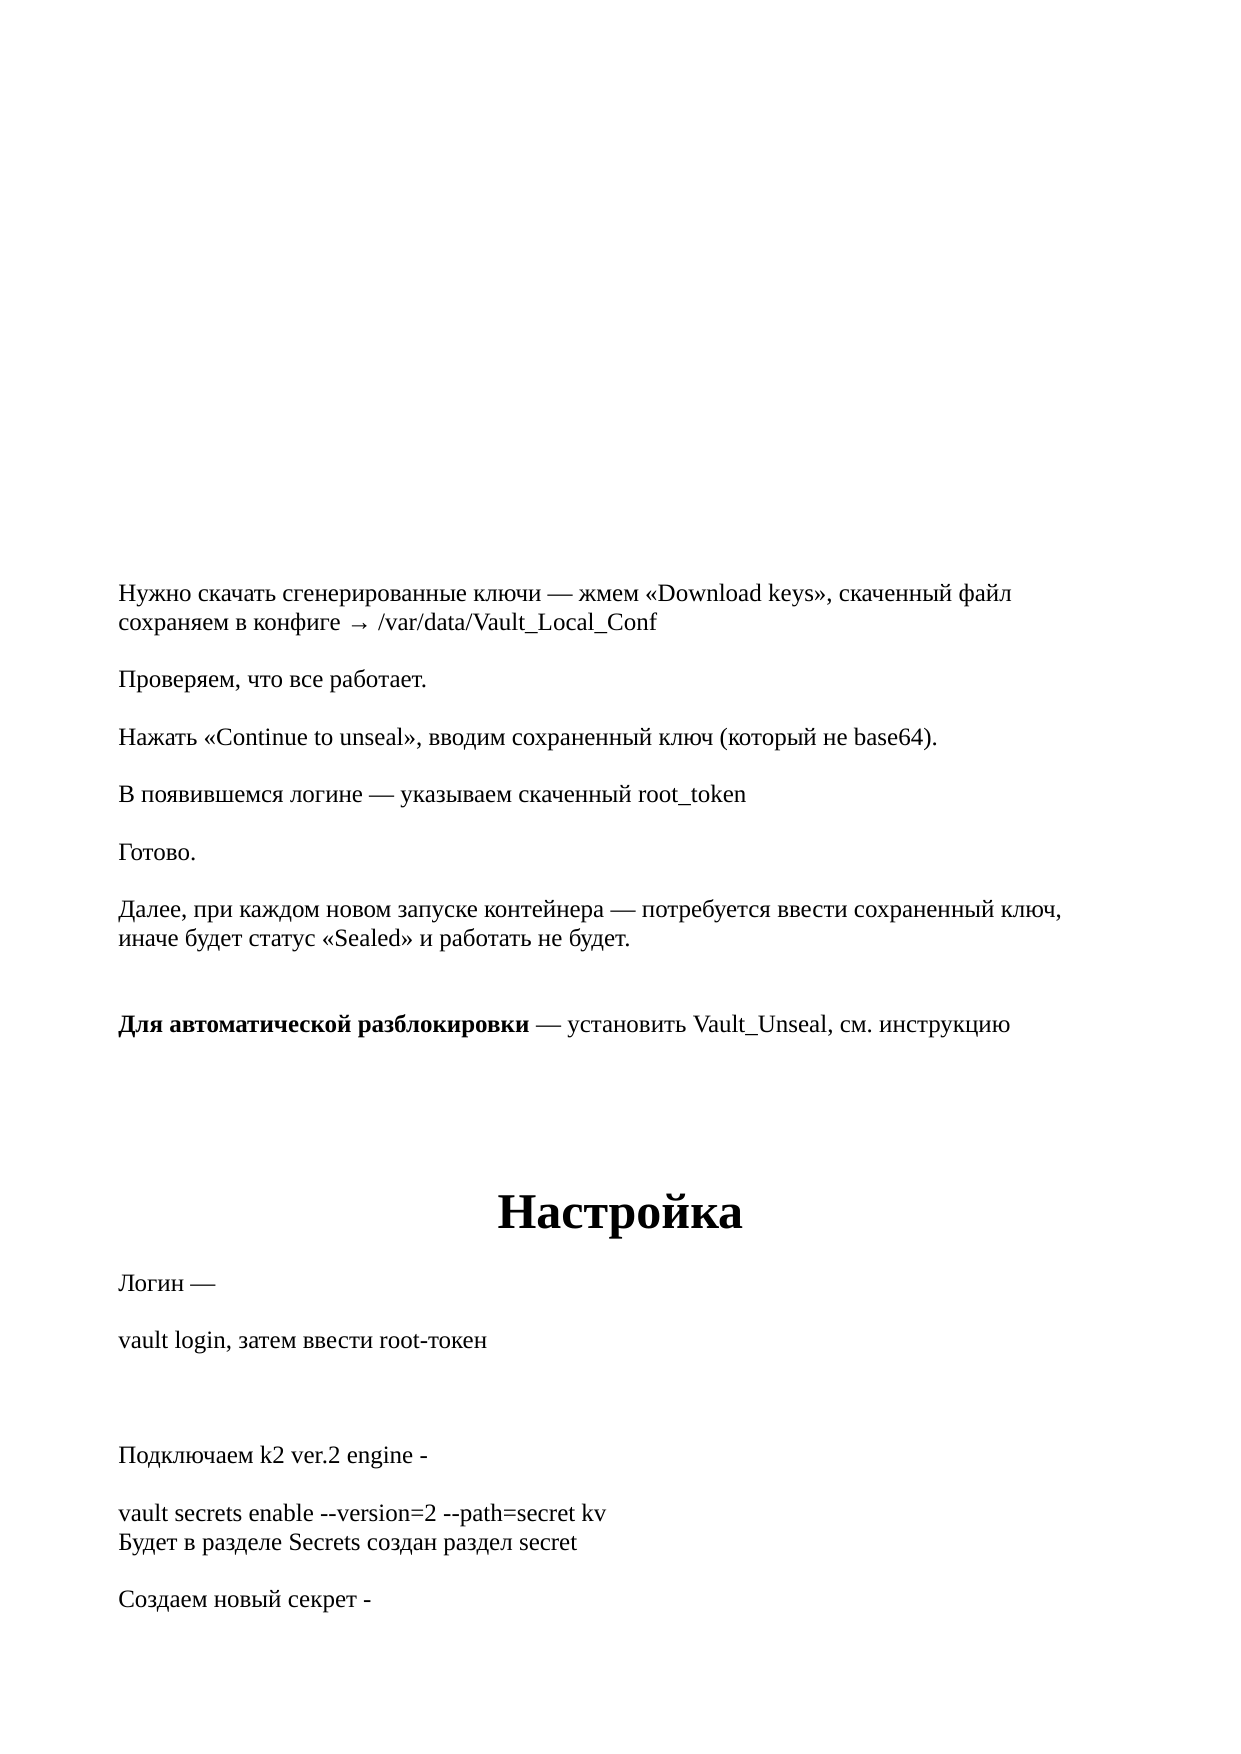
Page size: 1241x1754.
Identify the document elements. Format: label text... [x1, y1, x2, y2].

text Подключаем k2 ver.2 engine - [118, 1441, 1122, 1469]
text Создаем новый секрет - [118, 1584, 1122, 1613]
text vault login, затем ввести root-токен [118, 1326, 1122, 1354]
text Будет в разделе Secrets создан раздел secret [118, 1527, 1122, 1556]
text Готово. [118, 837, 1122, 866]
text Нужно скачать сгенерированные ключи — жмем «Download keys», скаченный файл сохраняем в конфиге → /var/data/Vault_Local_Conf [118, 578, 1122, 636]
text Далее, при каждом новом запуске контейнера — потребуется ввести сохраненный ключ, иначе будет статус «Sealed» и работать не будет. [118, 894, 1122, 952]
text Нажать «Continue to unseal», вводим сохраненный ключ (который не base64). [118, 722, 1122, 751]
text Проверяем, что все работает. [118, 664, 1122, 693]
text Настройка [118, 1182, 1122, 1239]
text vault secrets enable --version=2 --path=secret kv [118, 1498, 1122, 1527]
text В появившемся логине — указываем скаченный root_token [118, 779, 1122, 808]
text Для автоматической разблокировки — установить Vault_Unseal, см. инструкцию [118, 1009, 1122, 1038]
text Логин — [118, 1268, 1122, 1297]
